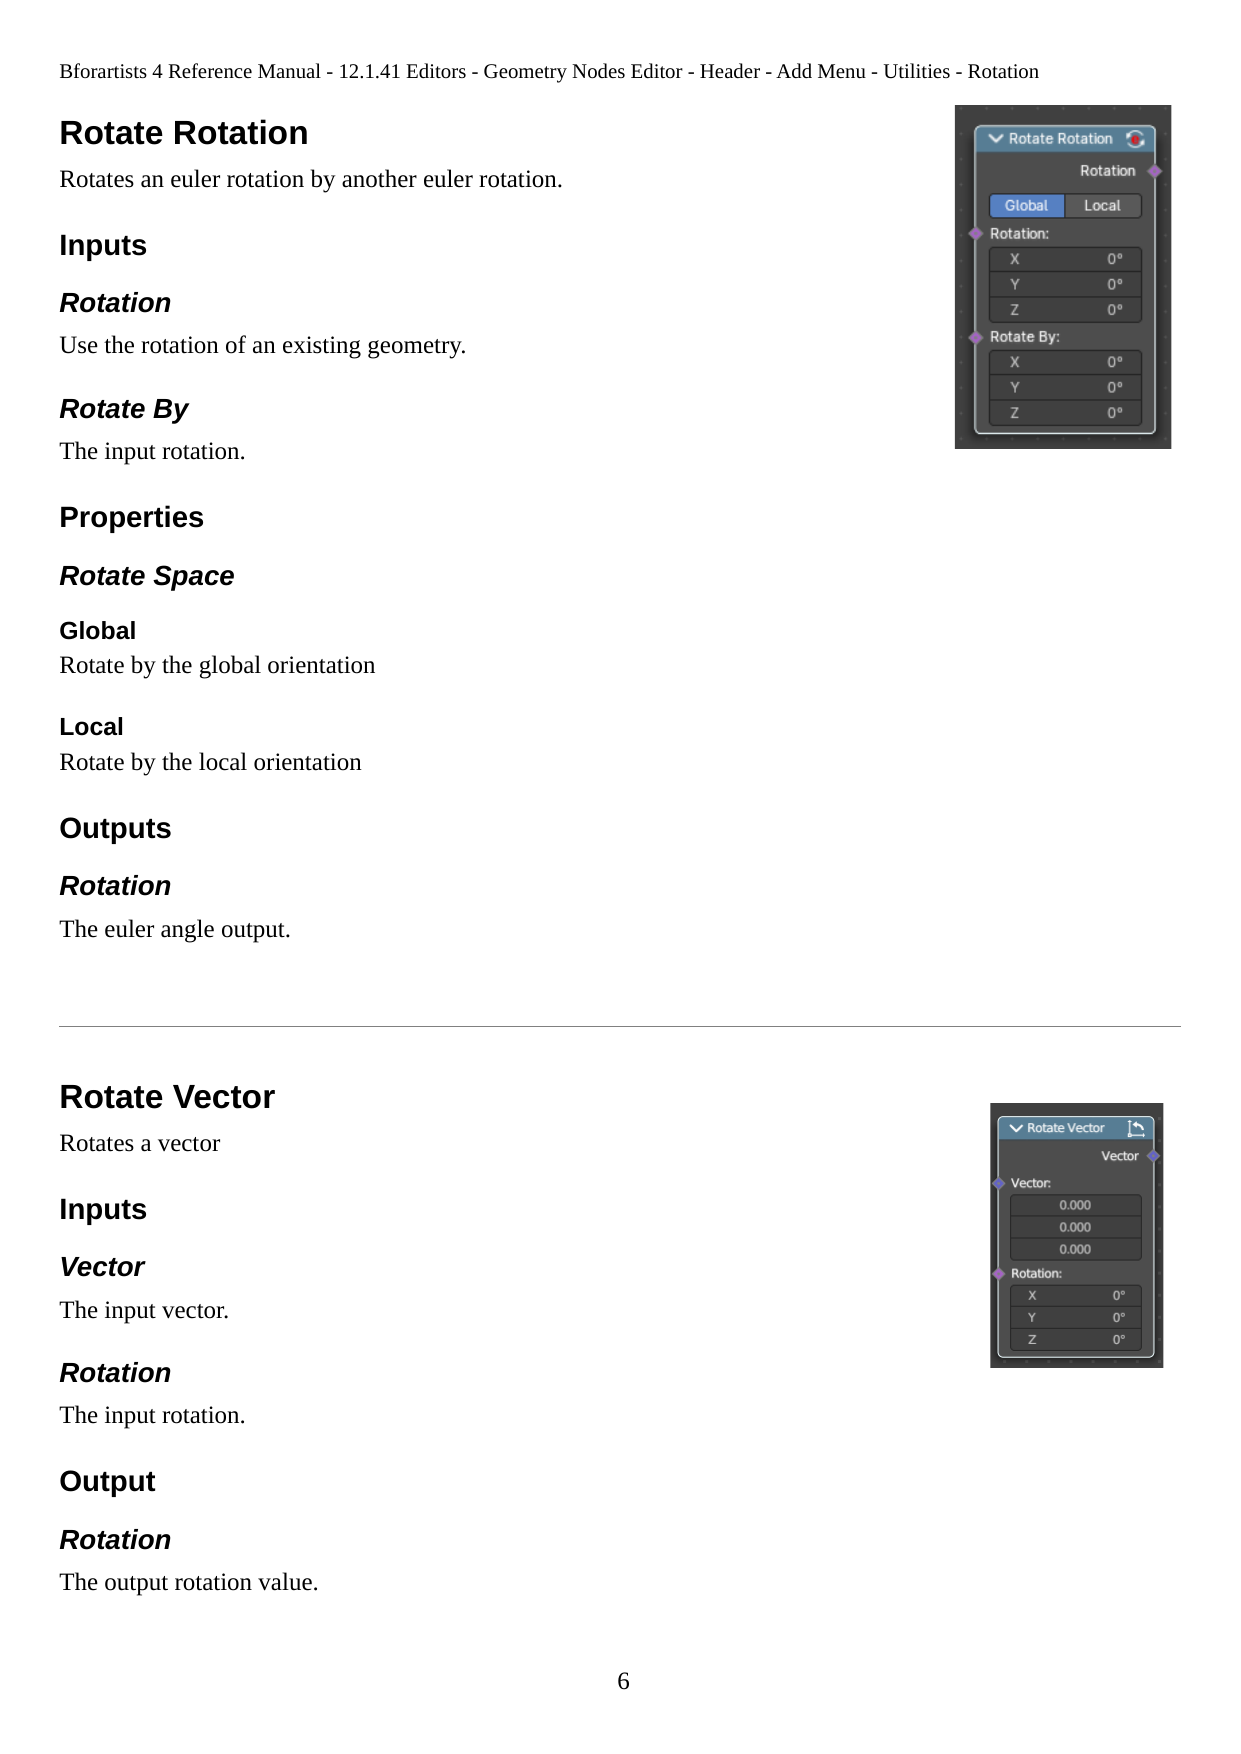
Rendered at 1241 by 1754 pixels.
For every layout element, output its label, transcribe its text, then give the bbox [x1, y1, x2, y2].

subtitle Properties [59, 500, 1181, 534]
text The input rotation. [59, 1401, 1181, 1429]
subtitle Rotate Rotation [59, 113, 954, 151]
subtitle Outputs [59, 811, 1181, 844]
text Rotate by the local orientation [59, 747, 1181, 776]
subtitle Rotation [59, 869, 1181, 901]
picture [990, 1103, 1164, 1368]
subtitle [1172, 113, 1181, 151]
subtitle Rotate Vector [59, 1077, 1181, 1115]
text The output rotation value. [59, 1567, 1181, 1596]
subtitle Rotation [59, 1523, 1181, 1555]
text [1164, 1128, 1181, 1157]
text Use the rotation of an existing geometry. [59, 331, 954, 359]
picture [954, 105, 1172, 449]
text The input vector. [59, 1295, 990, 1323]
subtitle Rotation [59, 1356, 1181, 1388]
subtitle [1172, 286, 1181, 318]
subtitle Output [59, 1464, 1181, 1498]
subtitle Vector [59, 1250, 990, 1282]
subtitle [1164, 1192, 1181, 1225]
text Rotate by the global orientation [59, 651, 1181, 679]
subtitle Global [59, 616, 1181, 644]
subtitle Local [59, 712, 1181, 741]
text The input rotation. [59, 436, 1181, 465]
subtitle Inputs [59, 1192, 990, 1225]
text Rotates an euler rotation by another euler rotation. [59, 164, 954, 192]
text Rotates a vector [59, 1128, 990, 1157]
subtitle Inputs [59, 227, 954, 261]
text [1164, 1295, 1181, 1323]
text The euler angle output. [59, 914, 1181, 942]
subtitle [1172, 227, 1181, 261]
subtitle Rotate Space [59, 559, 1181, 591]
subtitle [1172, 392, 1181, 424]
subtitle Rotate By [59, 392, 954, 424]
subtitle [1164, 1250, 1181, 1282]
subtitle Rotation [59, 286, 954, 318]
